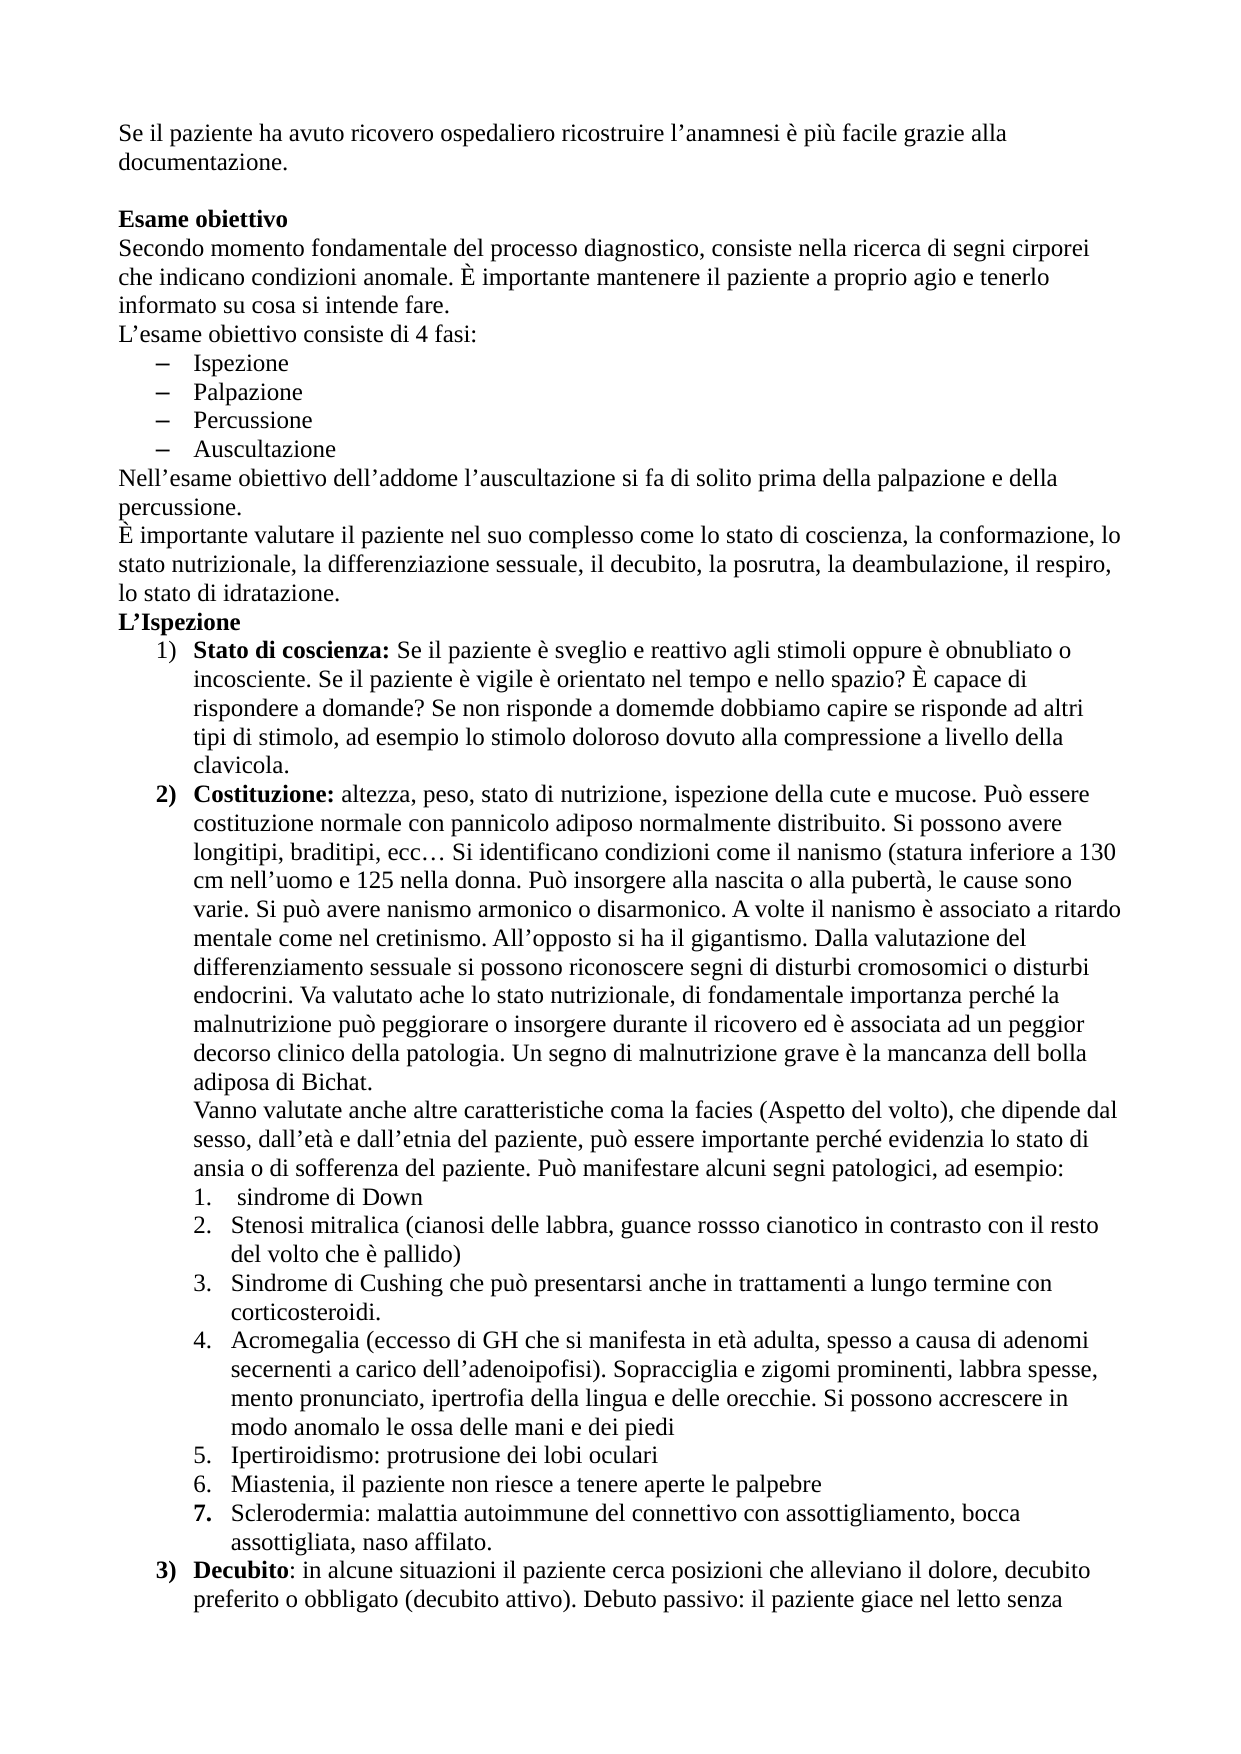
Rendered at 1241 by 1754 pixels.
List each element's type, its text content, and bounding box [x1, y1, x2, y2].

list Sindrome di Cushing che può presentarsi anche in trattamenti a lungo termine con corticosteroidi. [193, 1268, 1122, 1326]
text Secondo momento fondamentale del processo diagnostico, consiste nella ricerca di segni cirporei che indicano condizioni anomale. È importante mantenere il paziente a proprio agio e tenerlo informato su cosa si intende fare. [118, 233, 1122, 319]
text Esame obiettivo [118, 204, 1122, 233]
list Auscultazione [156, 434, 1122, 463]
list sindrome di Down [193, 1182, 1122, 1211]
text È importante valutare il paziente nel suo complesso come lo stato di coscienza, la conformazione, lo stato nutrizionale, la differenziazione sessuale, il decubito, la posrutra, la deambulazione, il respiro, lo stato di idratazione. [118, 521, 1122, 607]
list Stato di coscienza: Se il paziente è sveglio e reattivo agli stimoli oppure è obnubliato o incosciente. Se il paziente è vigile è orientato nel tempo e nello spazio? È capace di rispondere a domande? Se non risponde a domemde dobbiamo capire se risponde ad altri tipi di stimolo, ad esempio lo stimolo doloroso dovuto alla compressione a livello della clavicola. [156, 636, 1122, 779]
list Palpazione [156, 377, 1122, 406]
list Stenosi mitralica (cianosi delle labbra, guance rossso cianotico in contrasto con il resto del volto che è pallido) [193, 1211, 1122, 1268]
list Ispezione [156, 348, 1122, 377]
list Decubito: in alcune situazioni il paziente cerca posizioni che alleviano il dolore, decubito preferito o obbligato (decubito attivo). Debuto passivo: il paziente giace nel letto senza [156, 1556, 1122, 1613]
list Percussione [156, 406, 1122, 434]
list Costituzione: altezza, peso, stato di nutrizione, ispezione della cute e mucose. Può essere costituzione normale con pannicolo adiposo normalmente distribuito. Si possono avere longitipi, braditipi, ecc… Si identificano condizioni come il nanismo (statura inferiore a 130 cm nell’uomo e 125 nella donna. Può insorgere alla nascita o alla pubertà, le cause sono varie. Si può avere nanismo armonico o disarmonico. A volte il nanismo è associato a ritardo mentale come nel cretinismo. All’opposto si ha il gigantismo. Dalla valutazione del differenziamento sessuale si possono riconoscere segni di disturbi cromosomici o disturbi endocrini. Va valutato ache lo stato nutrizionale, di fondamentale importanza perché la malnutrizione può peggiorare o insorgere durante il ricovero ed è associata ad un peggior decorso clinico della patologia. Un segno di malnutrizione grave è la mancanza dell bolla adiposa di Bichat. Vanno valutate anche altre caratteristiche coma la facies (Aspetto del volto), che dipende dal sesso, dall’età e dall’etnia del paziente, può essere importante perché evidenzia lo stato di ansia o di sofferenza del paziente. Può manifestare alcuni segni patologici, ad esempio: [156, 779, 1122, 1182]
text L’Ispezione [118, 607, 1122, 636]
list Ipertiroidismo: protrusione dei lobi oculari [193, 1441, 1122, 1469]
text L’esame obiettivo consiste di 4 fasi: [118, 319, 1122, 348]
list Sclerodermia: malattia autoimmune del connettivo con assottigliamento, bocca assottigliata, naso affilato. [193, 1498, 1122, 1556]
text Nell’esame obiettivo dell’addome l’auscultazione si fa di solito prima della palpazione e della percussione. [118, 463, 1122, 521]
list Miastenia, il paziente non riesce a tenere aperte le palpebre [193, 1469, 1122, 1498]
text Se il paziente ha avuto ricovero ospedaliero ricostruire l’anamnesi è più facile grazie alla documentazione. [118, 118, 1122, 176]
list Acromegalia (eccesso di GH che si manifesta in età adulta, spesso a causa di adenomi secernenti a carico dell’adenoipofisi). Sopracciglia e zigomi prominenti, labbra spesse, mento pronunciato, ipertrofia della lingua e delle orecchie. Si possono accrescere in modo anomalo le ossa delle mani e dei piedi [193, 1326, 1122, 1441]
